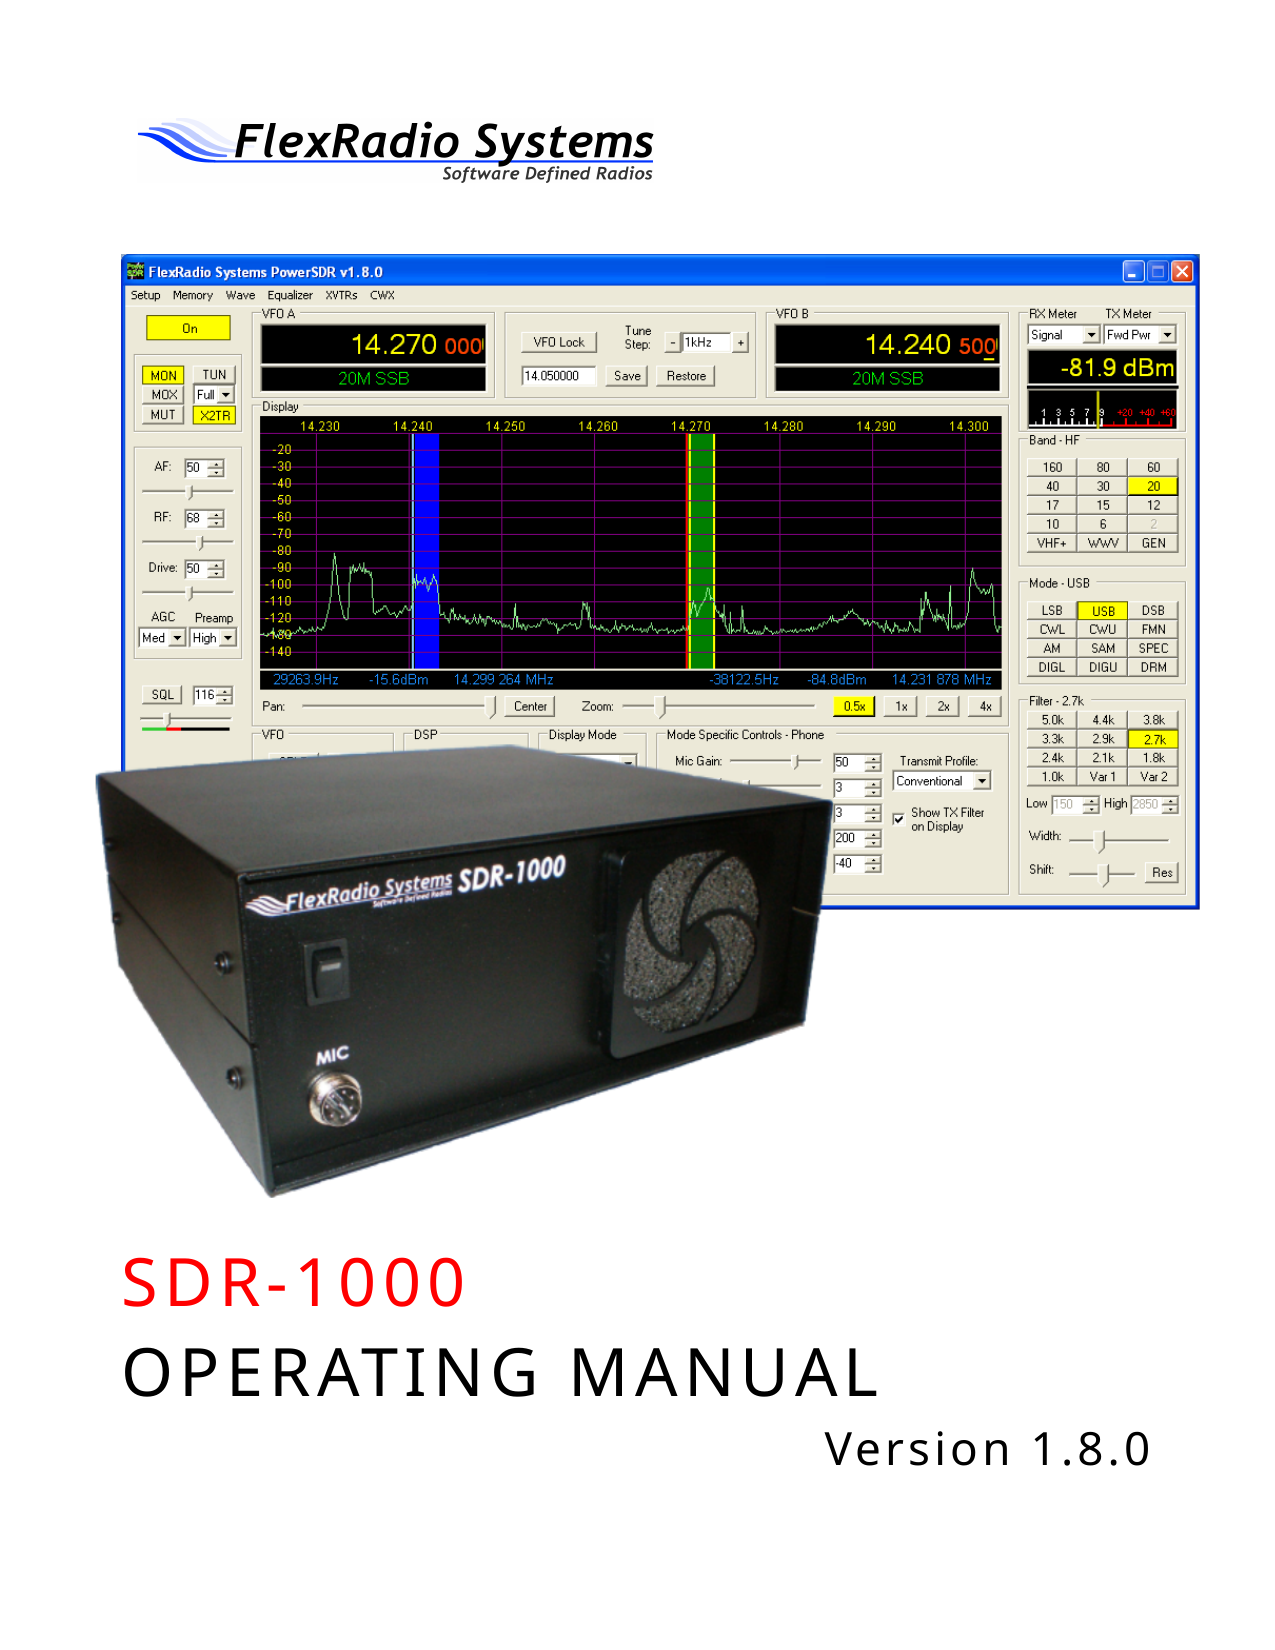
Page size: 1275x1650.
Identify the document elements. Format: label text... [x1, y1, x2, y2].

subtitle Operating Manual [121, 1326, 1151, 1416]
picture [137, 118, 654, 183]
picture [1, 253, 1265, 1200]
text Version 1.8.0 [121, 1416, 1151, 1479]
title SDR-1000 [121, 1235, 1151, 1326]
